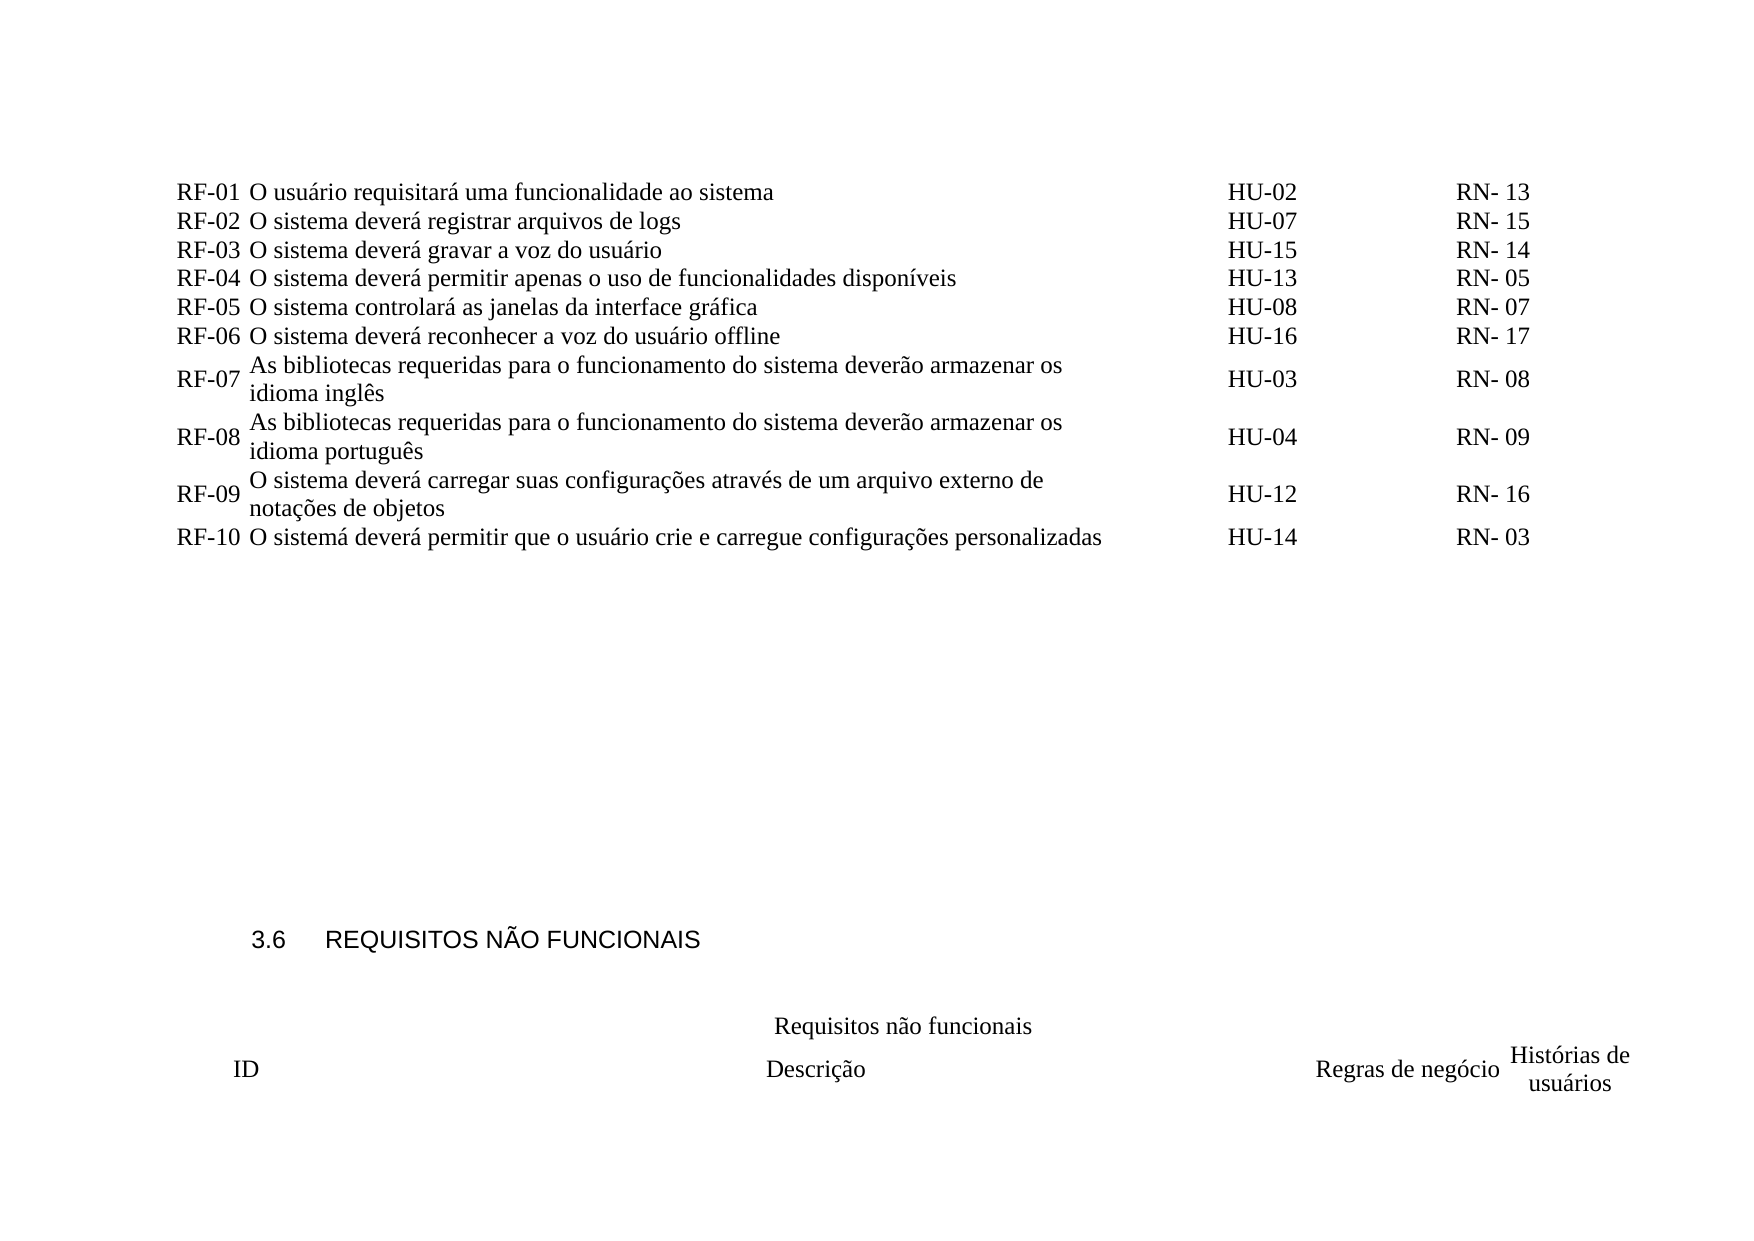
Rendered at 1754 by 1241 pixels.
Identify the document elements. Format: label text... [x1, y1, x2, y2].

table_cell O usuário requisitará uma funcionalidade ao sistema [246, 177, 1135, 206]
table_cell O sistema deverá reconhecer a voz do usuário offline [246, 321, 1135, 350]
table_header Requisitos não funcionais [171, 1011, 1635, 1040]
table_cell As bibliotecas requeridas para o funcionamento do sistema deverão armazenar os idioma inglês [246, 350, 1135, 407]
table_cell HU-16 [1135, 321, 1390, 350]
table_cell HU-03 [1135, 350, 1390, 407]
table_cell RF-05 [171, 292, 246, 321]
subtitle Requisitos não funcionais [177, 925, 1636, 953]
table_cell RN- 05 [1390, 264, 1596, 292]
table_cell ID [171, 1040, 321, 1097]
table_cell O sistemá deverá permitir que o usuário crie e carregue configurações personalizadas [246, 522, 1135, 551]
table_cell HU-02 [1135, 177, 1390, 206]
table_cell Histórias de usuários [1505, 1040, 1635, 1097]
table_cell RN- 16 [1390, 465, 1596, 522]
table_cell RF-04 [171, 264, 246, 292]
table_cell O sistema controlará as janelas da interface gráfica [246, 292, 1135, 321]
table_cell RF-03 [171, 235, 246, 263]
table_cell RN- 17 [1390, 321, 1596, 350]
table_cell RF-06 [171, 321, 246, 350]
table_cell RN- 09 [1390, 407, 1596, 465]
table_cell RF-09 [171, 465, 246, 522]
table_cell Descrição [321, 1040, 1310, 1097]
table_cell RN- 03 [1390, 522, 1596, 551]
table_cell RN- 07 [1390, 292, 1596, 321]
table_cell RF-01 [171, 177, 246, 206]
table_cell RN- 15 [1390, 206, 1596, 235]
table_cell RF-02 [171, 206, 246, 235]
table_cell RF-07 [171, 350, 246, 407]
table_cell HU-08 [1135, 292, 1390, 321]
table_cell O sistema deverá permitir apenas o uso de funcionalidades disponíveis [246, 264, 1135, 292]
table_cell Regras de negócio [1310, 1040, 1505, 1097]
table_cell RF-10 [171, 522, 246, 551]
table_cell RF-08 [171, 407, 246, 465]
table_cell HU-13 [1135, 264, 1390, 292]
table_cell RN- 08 [1390, 350, 1596, 407]
table_cell As bibliotecas requeridas para o funcionamento do sistema deverão armazenar os idioma português [246, 407, 1135, 465]
table_cell O sistema deverá carregar suas configurações através de um arquivo externo de notações de objetos [246, 465, 1135, 522]
table_cell RN- 13 [1390, 177, 1596, 206]
table_cell RN- 14 [1390, 235, 1596, 263]
table_cell HU-12 [1135, 465, 1390, 522]
table_cell HU-07 [1135, 206, 1390, 235]
table_cell O sistema deverá gravar a voz do usuário [246, 235, 1135, 263]
table_cell HU-04 [1135, 407, 1390, 465]
table_cell O sistema deverá registrar arquivos de logs [246, 206, 1135, 235]
table_cell HU-14 [1135, 522, 1390, 551]
table_cell HU-15 [1135, 235, 1390, 263]
